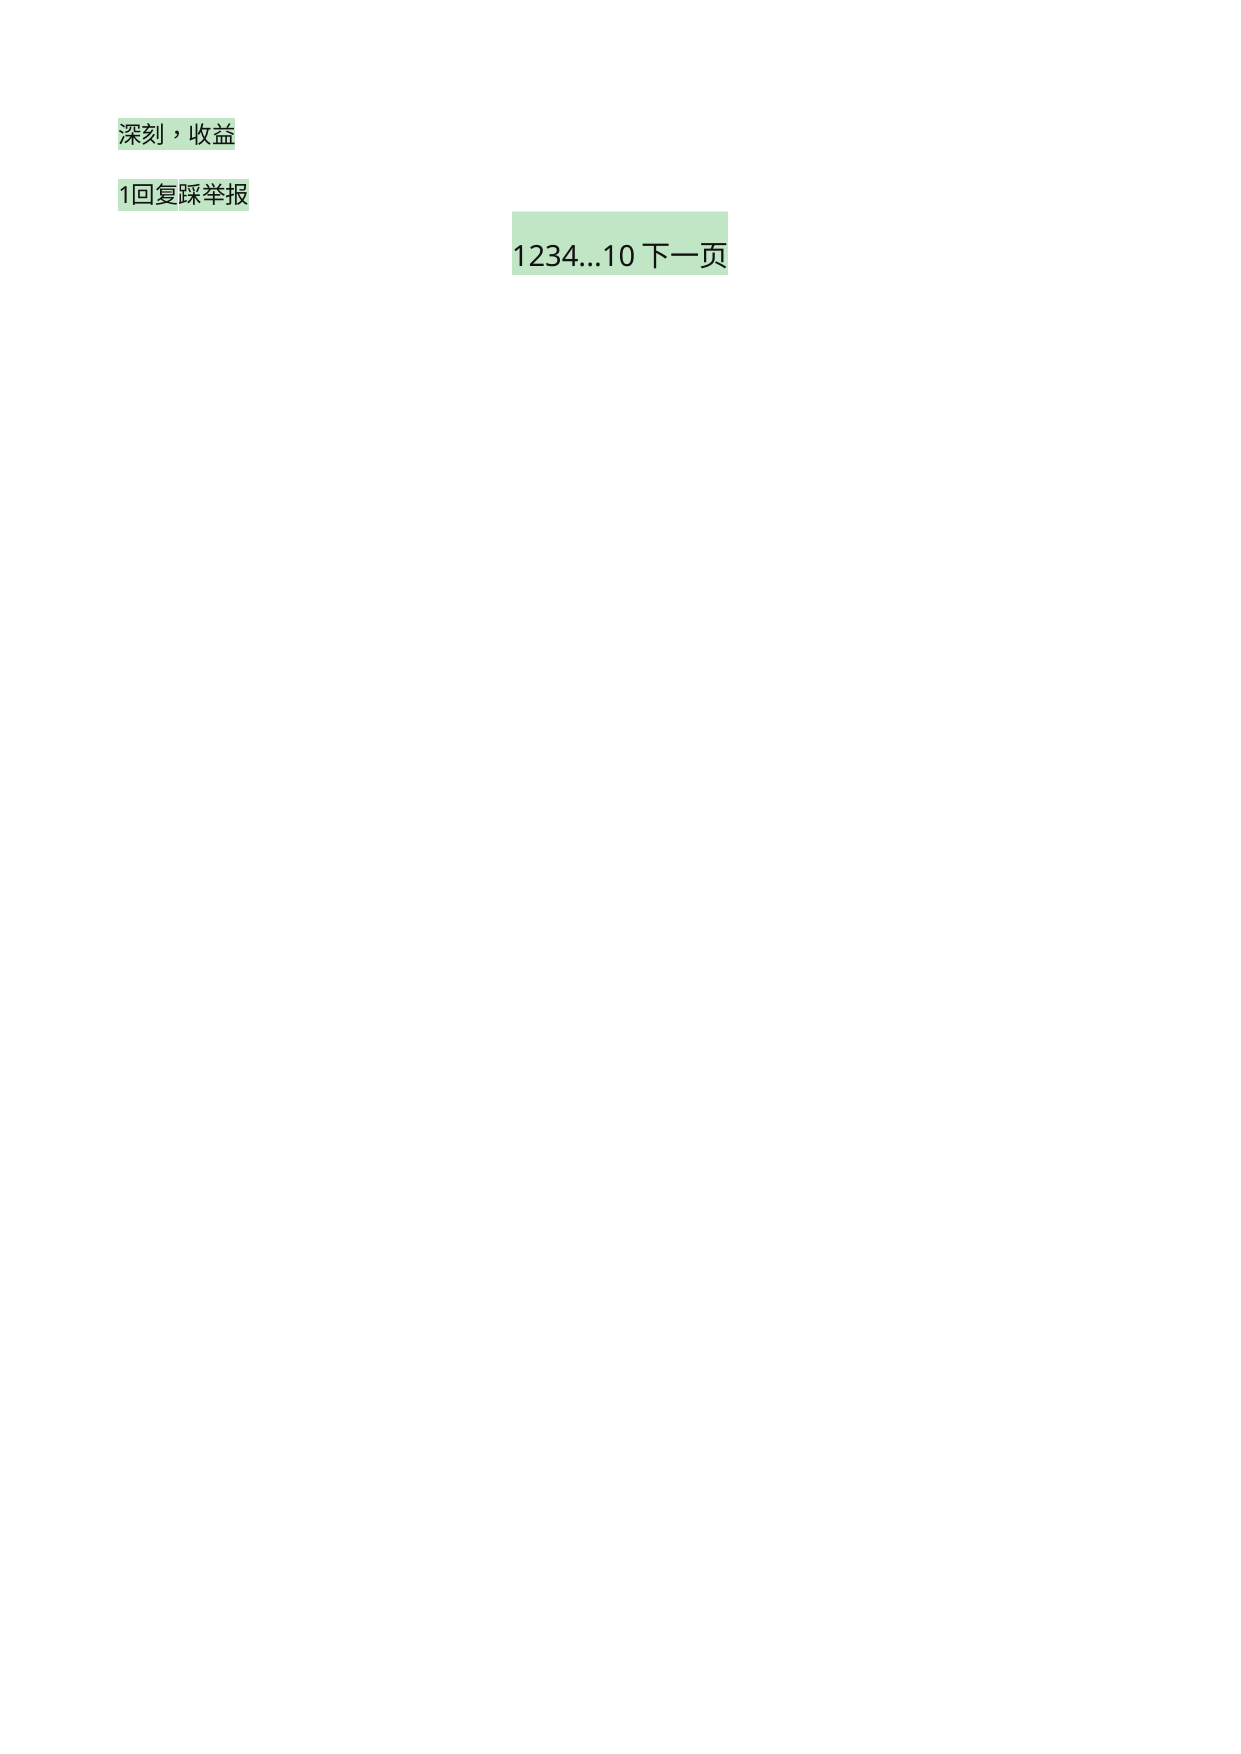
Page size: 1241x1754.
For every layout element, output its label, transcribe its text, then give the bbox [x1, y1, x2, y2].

list 深刻，收益 [118, 118, 1122, 150]
list ​1​回复​踩​举报 [118, 179, 1122, 211]
text 1234...10下一页 [118, 211, 1122, 275]
